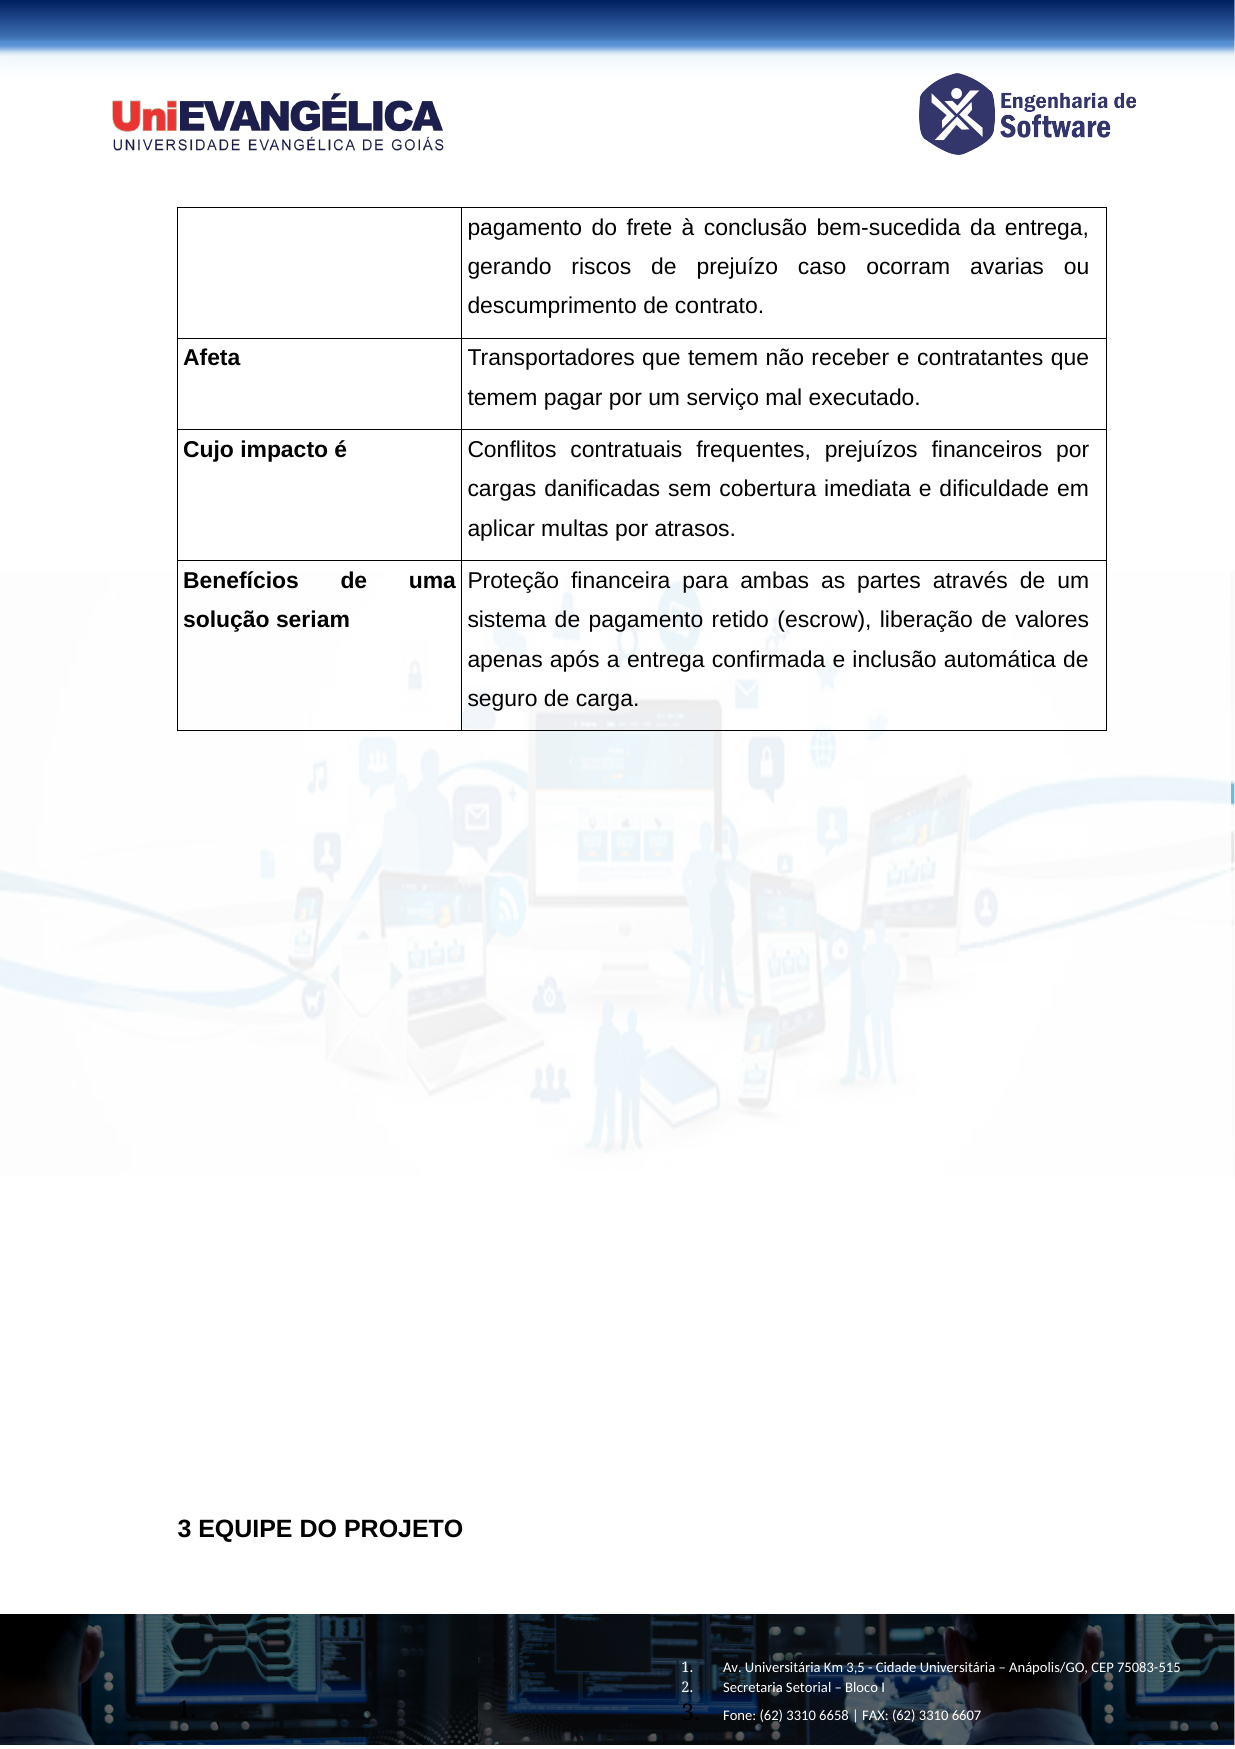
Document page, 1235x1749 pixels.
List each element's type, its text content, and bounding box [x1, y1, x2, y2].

subtitle 3 EQUIPE DO PROJETO [177, 1513, 1107, 1542]
table_cell Benefícios de uma solução seriam [178, 561, 461, 730]
table_cell Conflitos contratuais frequentes, prejuízos financeiros por cargas danificadas sem cobertura imediata e dificuldade em aplicar multas por atrasos. [462, 430, 1106, 560]
table_cell [178, 208, 461, 338]
table_cell Transportadores que temem não receber e contratantes que temem pagar por um serviço mal executado. [462, 339, 1106, 429]
table_cell pagamento do frete à conclusão bem-sucedida da entrega, gerando riscos de prejuízo caso ocorram avarias ou descumprimento de contrato. [462, 208, 1106, 338]
picture [0, 1614, 1235, 1745]
picture [112, 93, 445, 155]
table_cell Proteção financeira para ambas as partes através de um sistema de pagamento retido (escrow), liberação de valores apenas após a entrega confirmada e inclusão automática de seguro de carga. [462, 561, 1106, 730]
picture [919, 73, 1137, 155]
table_cell Cujo impacto é [178, 430, 461, 560]
table_cell [1230, 571, 1235, 1177]
table_cell Afeta [178, 339, 461, 429]
